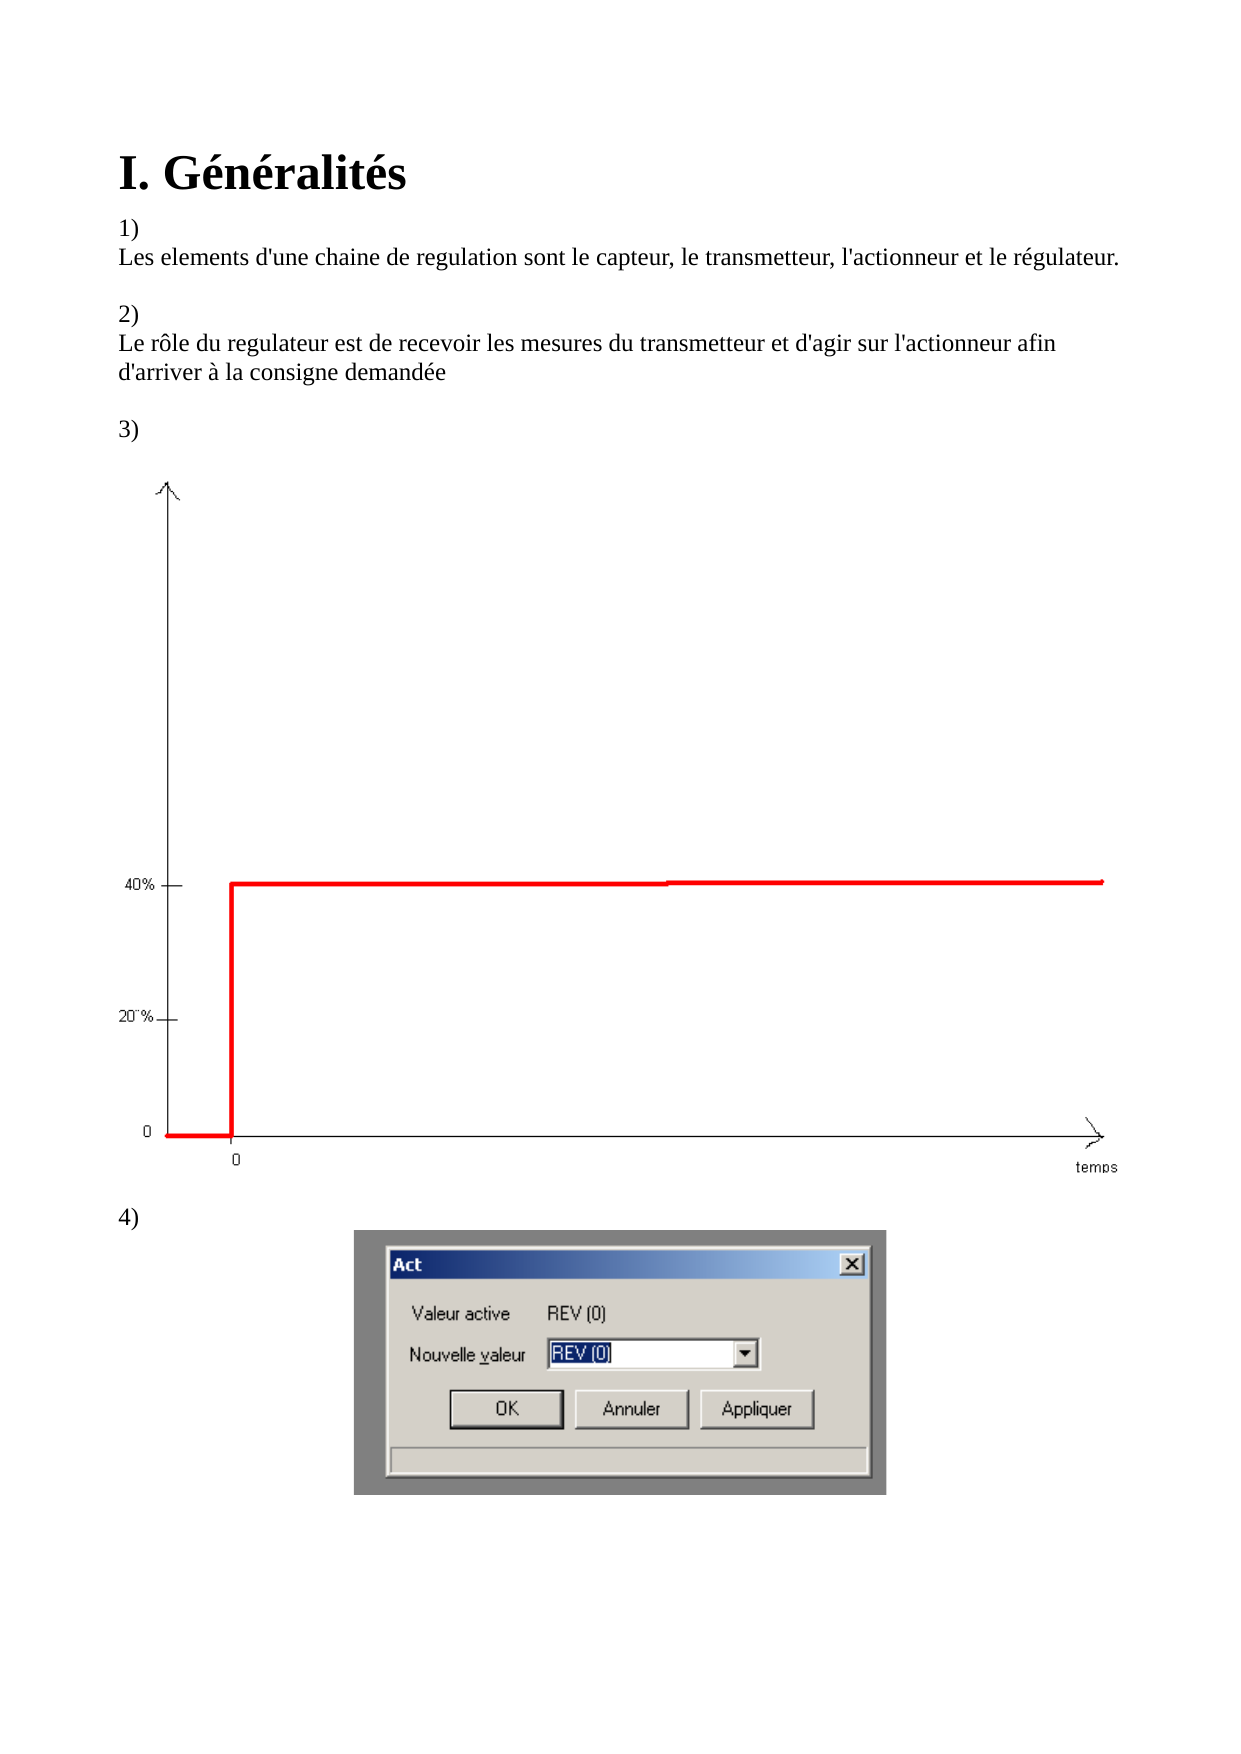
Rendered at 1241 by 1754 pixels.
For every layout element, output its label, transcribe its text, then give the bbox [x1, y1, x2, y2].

text 3) [118, 414, 1122, 443]
subtitle I. Généralités [118, 143, 1122, 201]
text Les elements d'une chaine de regulation sont le capteur, le transmetteur, l'actionneur et le régulateur. [118, 242, 1122, 271]
text Le rôle du regulateur est de recevoir les mesures du transmetteur et d'agir sur l'actionneur afin d'arriver à la consigne demandée [118, 328, 1122, 386]
text 2) [118, 299, 1122, 328]
text 1) [118, 213, 1122, 242]
text 4) [118, 1202, 1122, 1230]
